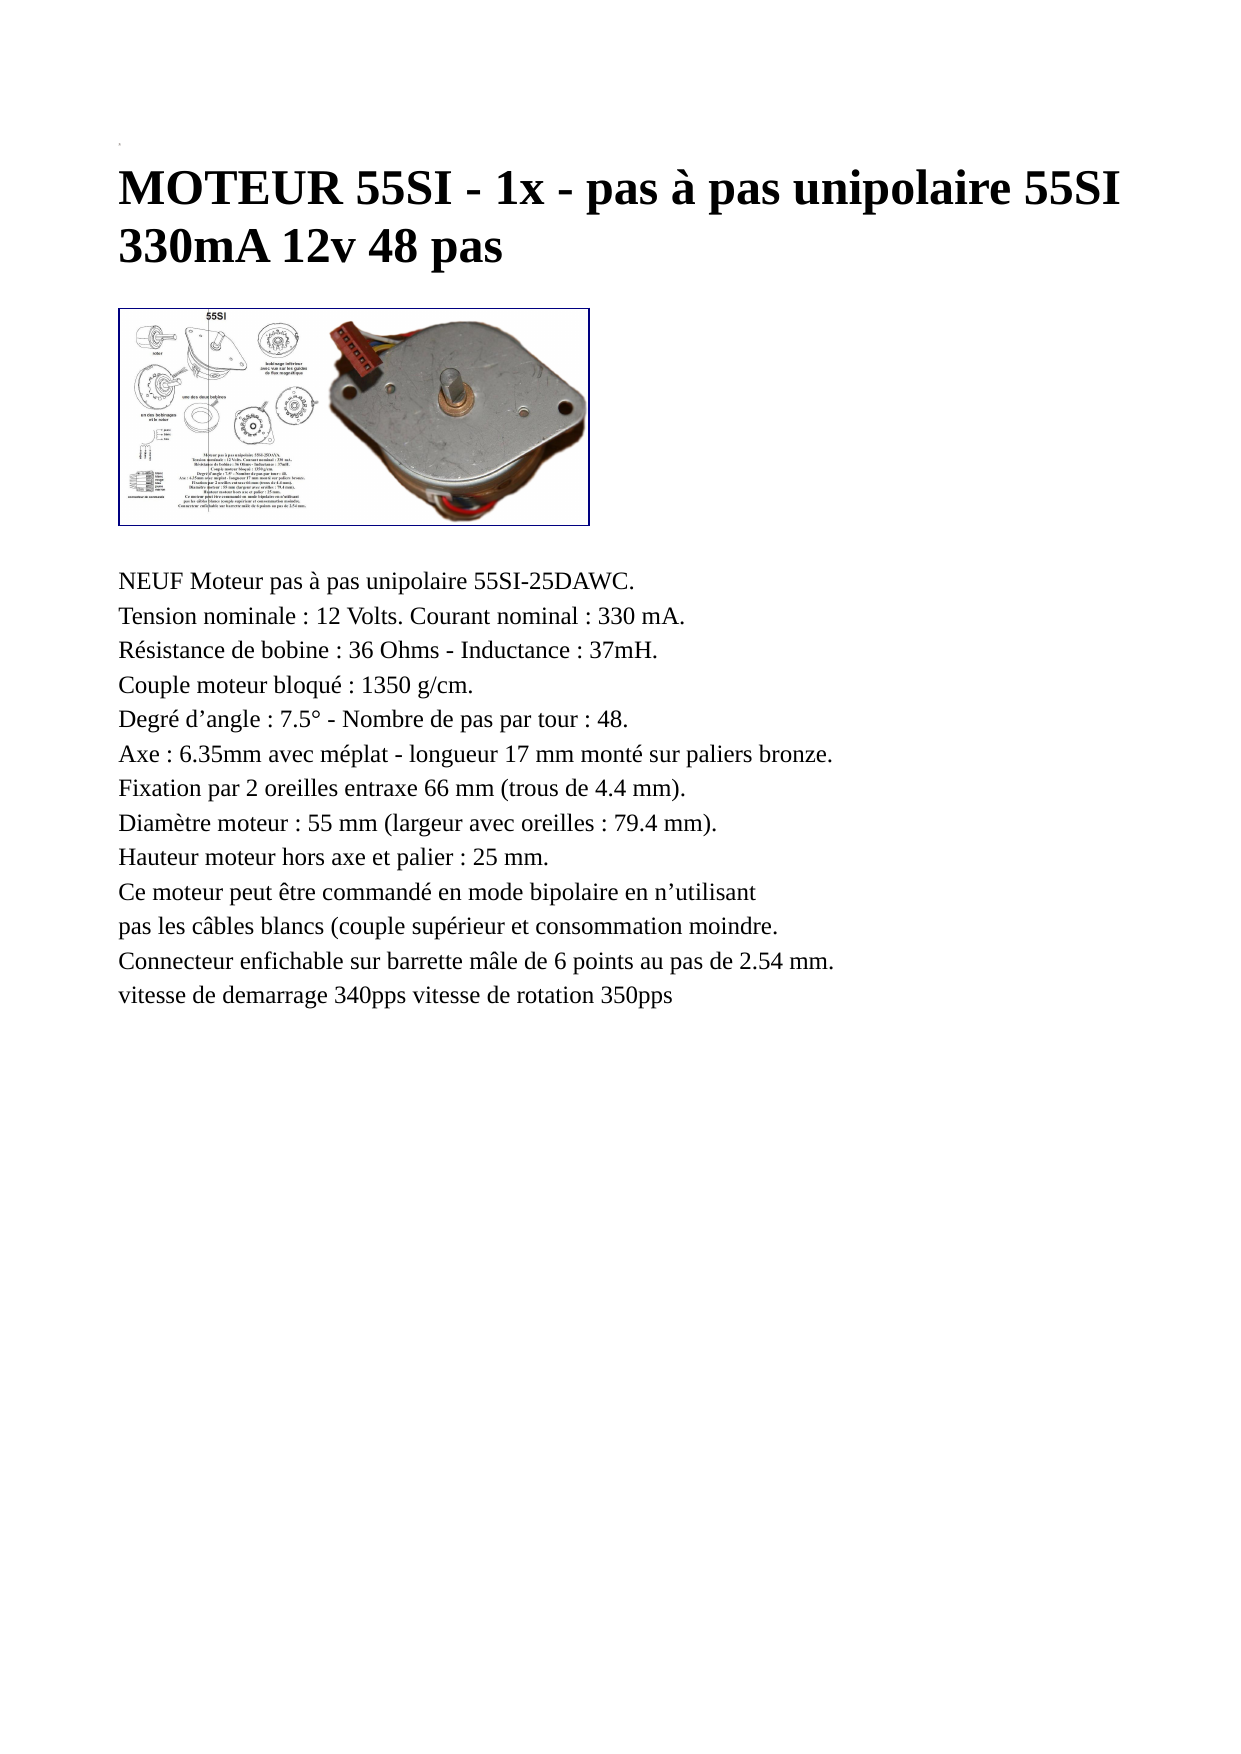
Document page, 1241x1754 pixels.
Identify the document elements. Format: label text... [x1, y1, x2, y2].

text NEUF Moteur pas à pas unipolaire 55SI-25DAWC. Tension nominale : 12 Volts. Courant nominal : 330 mA. Résistance de bobine : 36 Ohms - Inductance : 37mH. Couple moteur bloqué : 1350 g/cm. Degré d’angle : 7.5° - Nombre de pas par tour : 48. Axe : 6.35mm avec méplat - longueur 17 mm monté sur paliers bronze. Fixation par 2 oreilles entraxe 66 mm (trous de 4.4 mm). Diamètre moteur : 55 mm (largeur avec oreilles : 79.4 mm). Hauteur moteur hors axe et palier : 25 mm. Ce moteur peut être commandé en mode bipolaire en n’utilisant pas les câbles blancs (couple supérieur et consommation moindre. Connecteur enfichable sur barrette mâle de 6 points au pas de 2.54 mm. vitesse de demarrage 340pps vitesse de rotation 350pps [118, 566, 1122, 1009]
subtitle MOTEUR 55SI - 1x - pas à pas unipolaire 55SI 330mA 12v 48 pas [118, 158, 1122, 273]
picture [120, 309, 588, 525]
